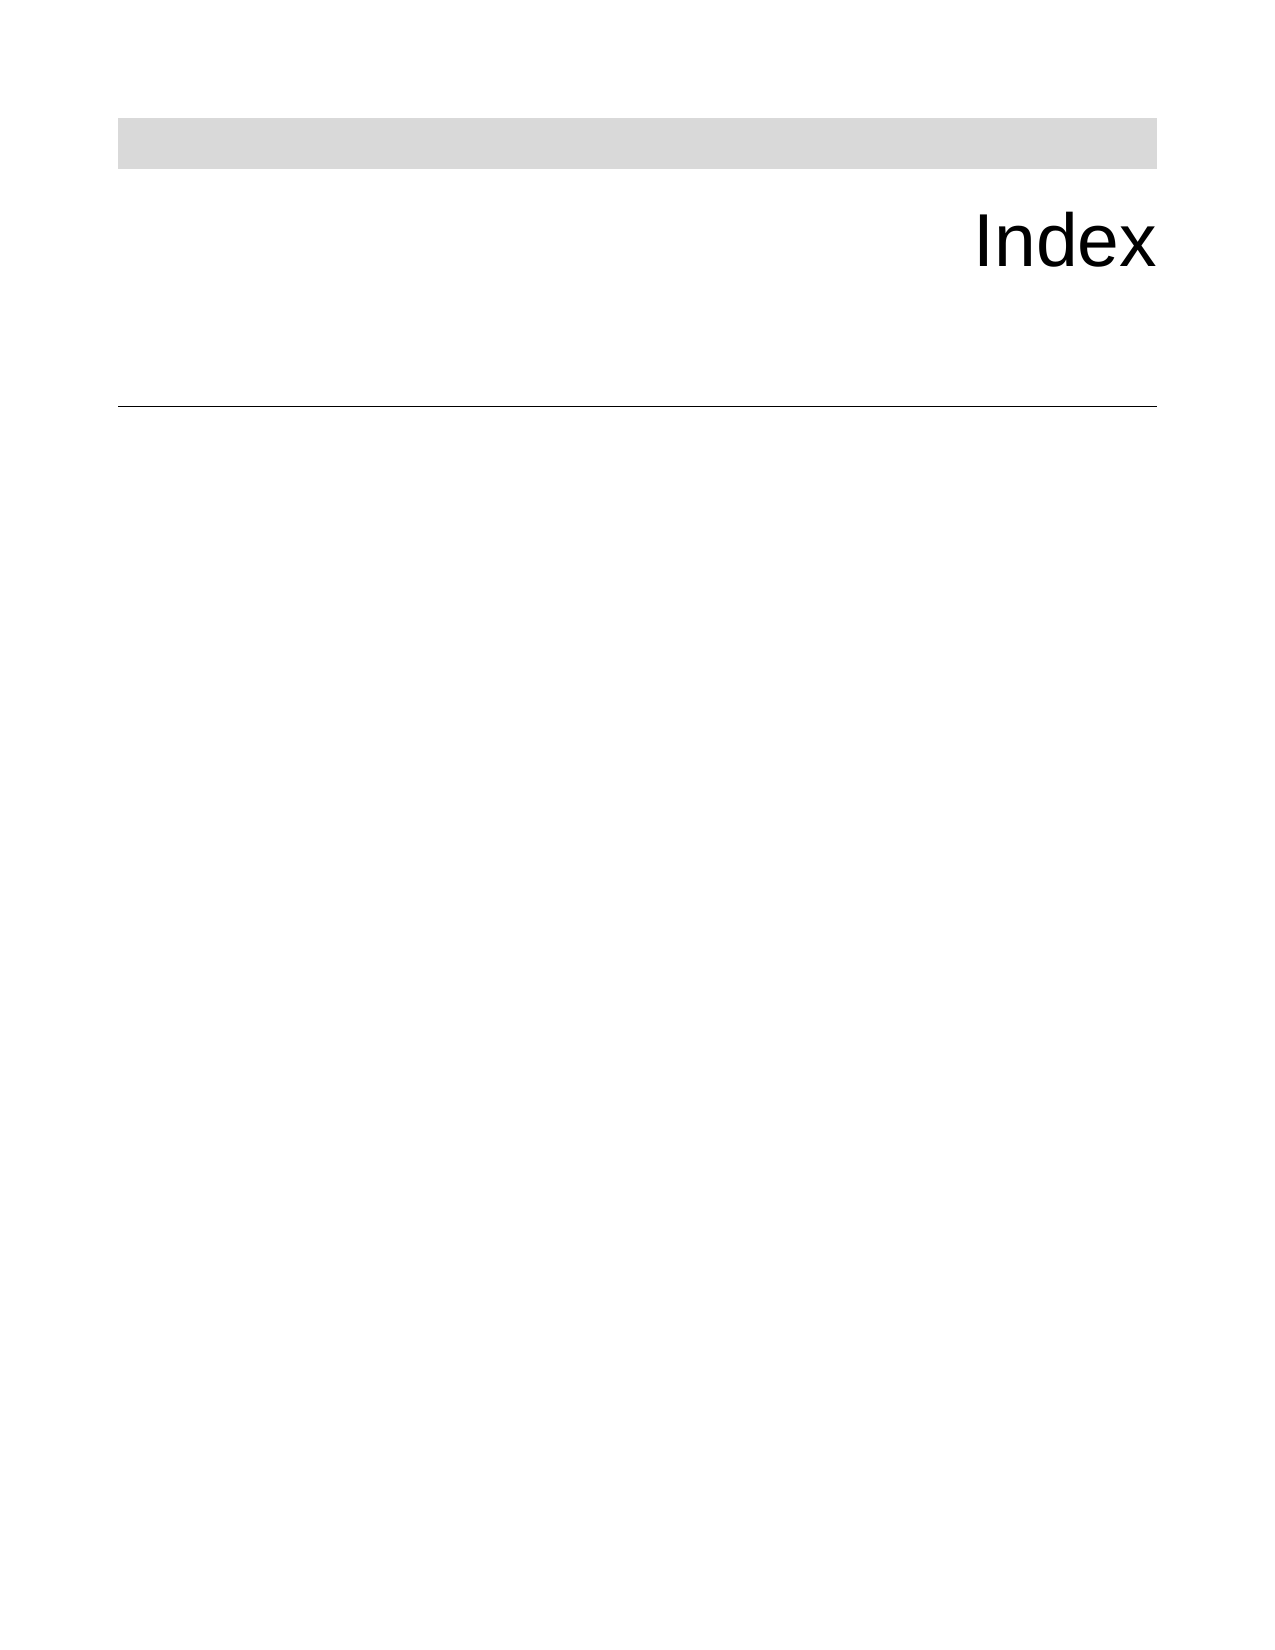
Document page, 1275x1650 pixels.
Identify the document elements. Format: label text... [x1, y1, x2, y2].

title Index [233, 198, 1157, 282]
